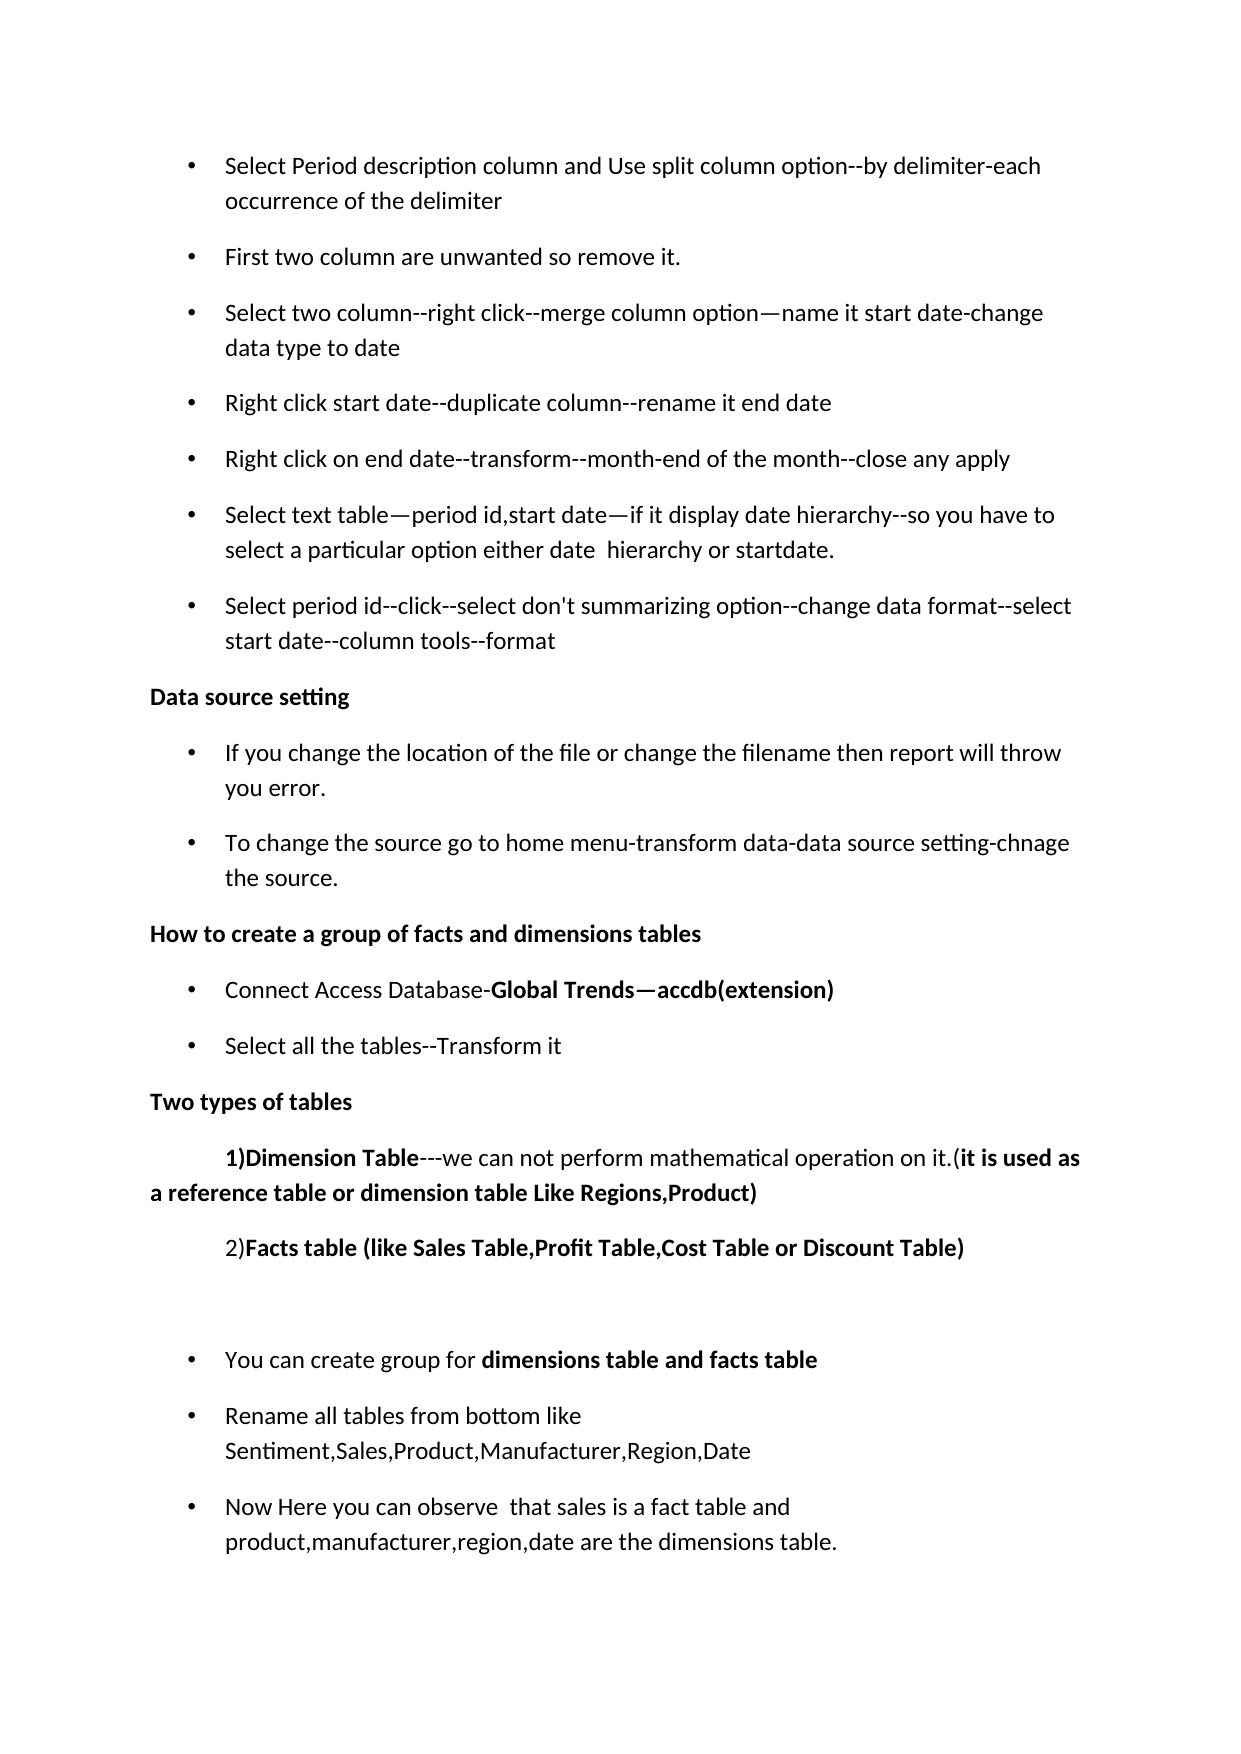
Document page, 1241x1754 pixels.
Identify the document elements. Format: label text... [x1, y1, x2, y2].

list Select two column--right click--merge column option—name it start date-change data type to date [187, 297, 1090, 362]
text Data source setting [150, 681, 1090, 711]
list Select text table—period id,start date—if it display date hierarchy--so you have to select a particular option either date hierarchy or startdate. [187, 499, 1090, 565]
text 2)Facts table (like Sales Table,Profit Table,Cost Table or Discount Table) [150, 1232, 1090, 1263]
list Connect Access Database-Global Trends—accdb(extension) [187, 974, 1090, 1005]
text Two types of tables [150, 1086, 1090, 1116]
list You can create group for dimensions table and facts table [187, 1344, 1090, 1375]
list Right click start date--duplicate column--rename it end date [187, 387, 1090, 418]
list Select Period description column and Use split column option--by delimiter-each occurrence of the delimiter [187, 150, 1090, 216]
text 1)Dimension Table---we can not perform mathematical operation on it.(it is used as a reference table or dimension table Like Regions,Product) [150, 1142, 1090, 1207]
list Rename all tables from bottom like Sentiment,Sales,Product,Manufacturer,Region,Date [187, 1400, 1090, 1466]
text How to create a group of facts and dimensions tables [150, 918, 1090, 949]
list Right click on end date--transform--month-end of the month--close any apply [187, 443, 1090, 474]
list Now Here you can observe that sales is a fact table and product,manufacturer,region,date are the dimensions table. [187, 1491, 1090, 1556]
list If you change the location of the file or change the filename then report will throw you error. [187, 737, 1090, 802]
list First two column are unwanted so remove it. [187, 241, 1090, 271]
list To change the source go to home menu-transform data-data source setting-chnage the source. [187, 827, 1090, 893]
list Select all the tables--Transform it [187, 1030, 1090, 1061]
list Select period id--click--select don't summarizing option--change data format--select start date--column tools--format [187, 590, 1090, 656]
